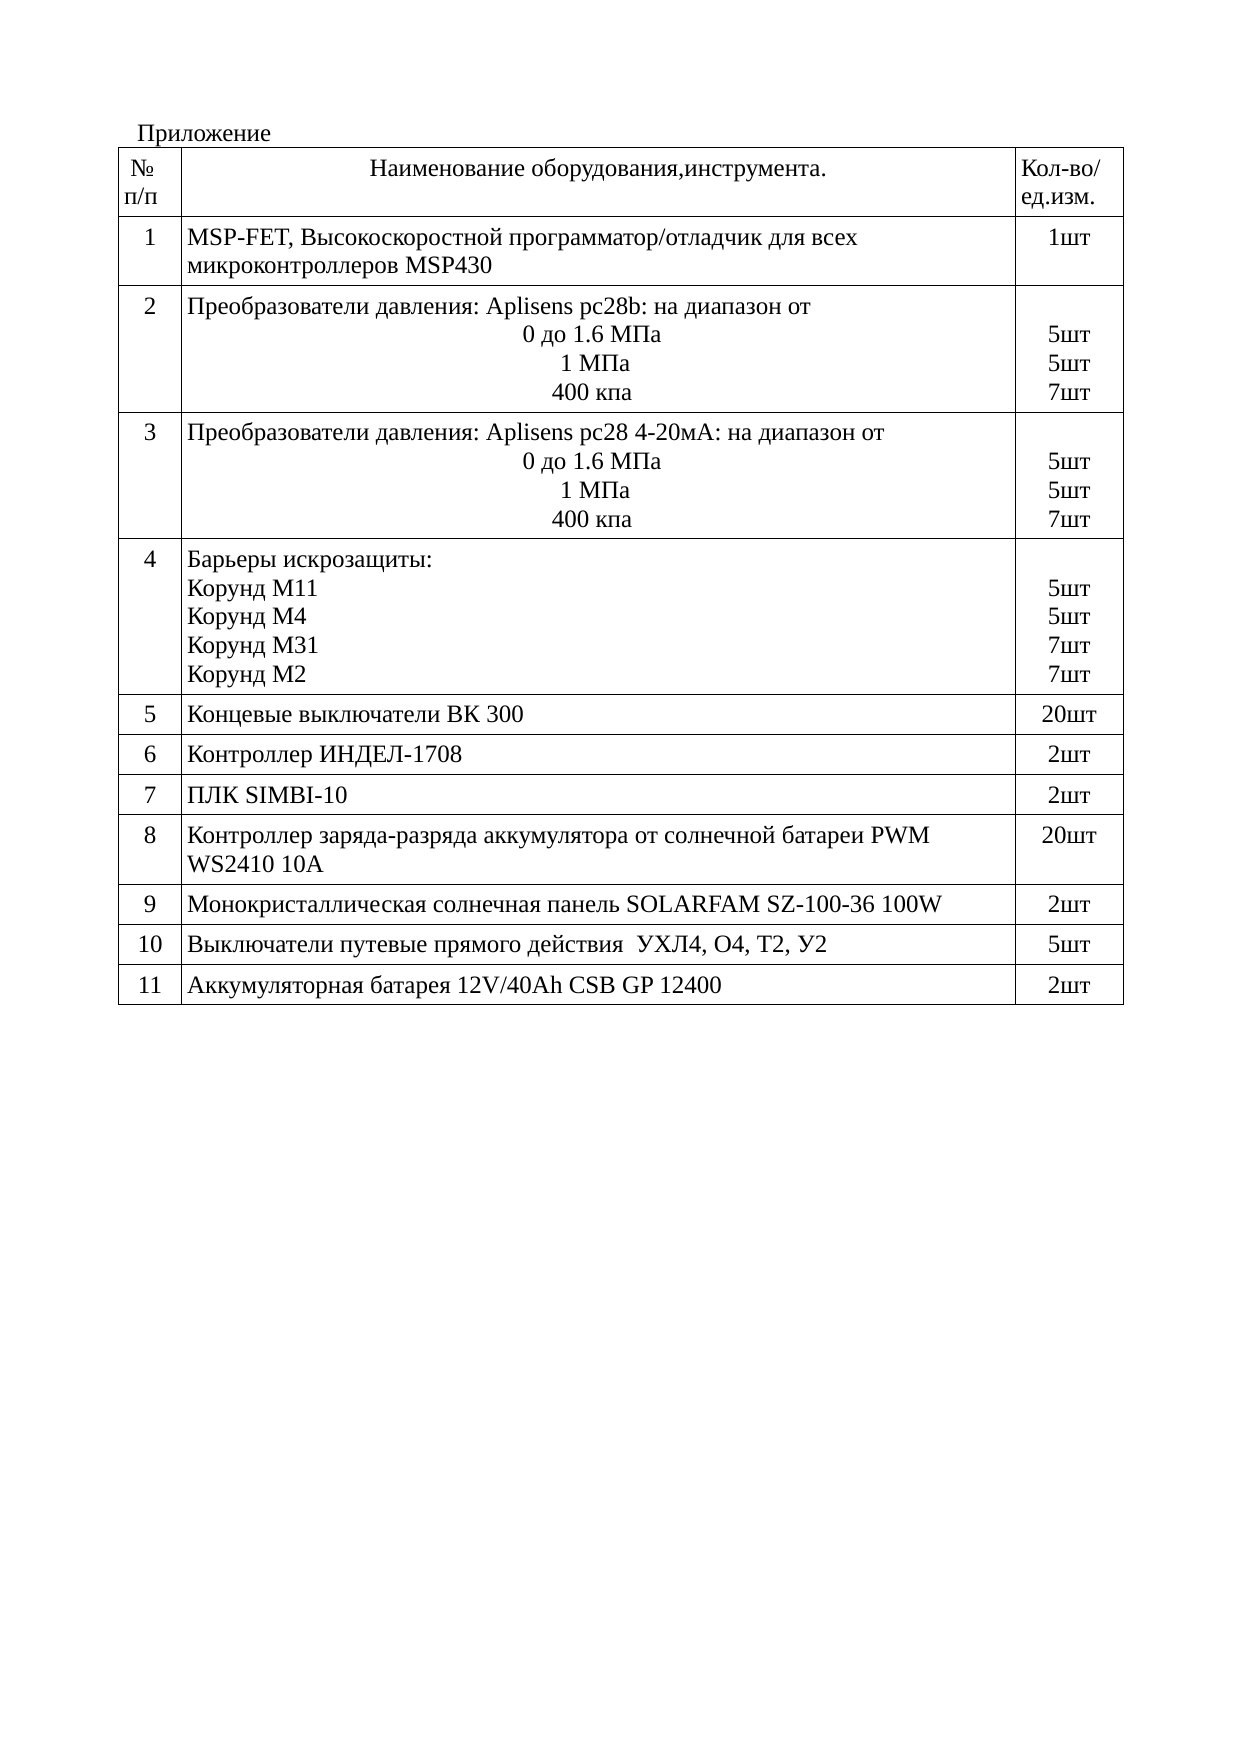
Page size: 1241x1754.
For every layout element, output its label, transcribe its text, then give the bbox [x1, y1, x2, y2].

table_cell Монокристаллическая солнечная панель SOLARFAM SZ-100-36 100W [182, 885, 1015, 924]
table_cell Преобразователи давления: Aplisens pc28 4-20мА: на диапазон от 0 до 1.6 МПа 1 МПа 400 кпа [182, 413, 1015, 538]
table_cell 11 [119, 965, 181, 1004]
table_cell Барьеры искрозащиты: Корунд М11 Корунд М4 Корунд М31 Корунд М2 [182, 539, 1015, 693]
table_header № п/п [119, 148, 181, 216]
table_cell 5шт 5шт 7шт [1016, 286, 1123, 412]
table_cell MSP-FET, Высокоскоростной программатор/отладчик для всех микроконтроллеров MSP430 [182, 217, 1015, 285]
table_cell 2шт [1016, 965, 1123, 1004]
table_cell 2 [119, 286, 181, 412]
table_cell 7 [119, 775, 181, 814]
table_cell Концевые выключатели ВК 300 [182, 695, 1015, 734]
table_cell Преобразователи давления: Aplisens pc28b: на диапазон от 0 до 1.6 МПа 1 МПа 400 кпа [182, 286, 1015, 412]
table_cell 1 [119, 217, 181, 285]
table_cell 2шт [1016, 735, 1123, 774]
table_cell 4 [119, 539, 181, 693]
table_cell ПЛК SIMBI-10 [182, 775, 1015, 814]
table_cell 5шт [1016, 925, 1123, 964]
table_cell 5шт 5шт 7шт [1016, 413, 1123, 538]
table_cell 5 [119, 695, 181, 734]
table_cell 2шт [1016, 775, 1123, 814]
table_cell 2шт [1016, 885, 1123, 924]
table_header Кол-во/ед.изм. [1016, 148, 1123, 216]
table_header Наименование оборудования,инструмента. [182, 148, 1015, 216]
table_cell 20шт [1016, 815, 1123, 883]
table_cell 8 [119, 815, 181, 883]
table_cell Аккумуляторная батарея 12V/40Ah CSB GP 12400 [182, 965, 1015, 1004]
table_cell Выключатели путевые прямого действия УXЛ4, О4, Т2, У2 [182, 925, 1015, 964]
table_cell 5шт 5шт 7шт 7шт [1016, 539, 1123, 693]
table_cell 3 [119, 413, 181, 538]
table_cell 10 [119, 925, 181, 964]
table_cell 6 [119, 735, 181, 774]
table_cell 20шт [1016, 695, 1123, 734]
table_cell 1шт [1016, 217, 1123, 285]
text Приложение [118, 118, 1122, 147]
table_cell Контроллер заряда-разряда аккумулятора от солнечной батареи PWM WS2410 10А [182, 815, 1015, 883]
table_cell Контроллер ИНДЕЛ-1708 [182, 735, 1015, 774]
table_cell 9 [119, 885, 181, 924]
